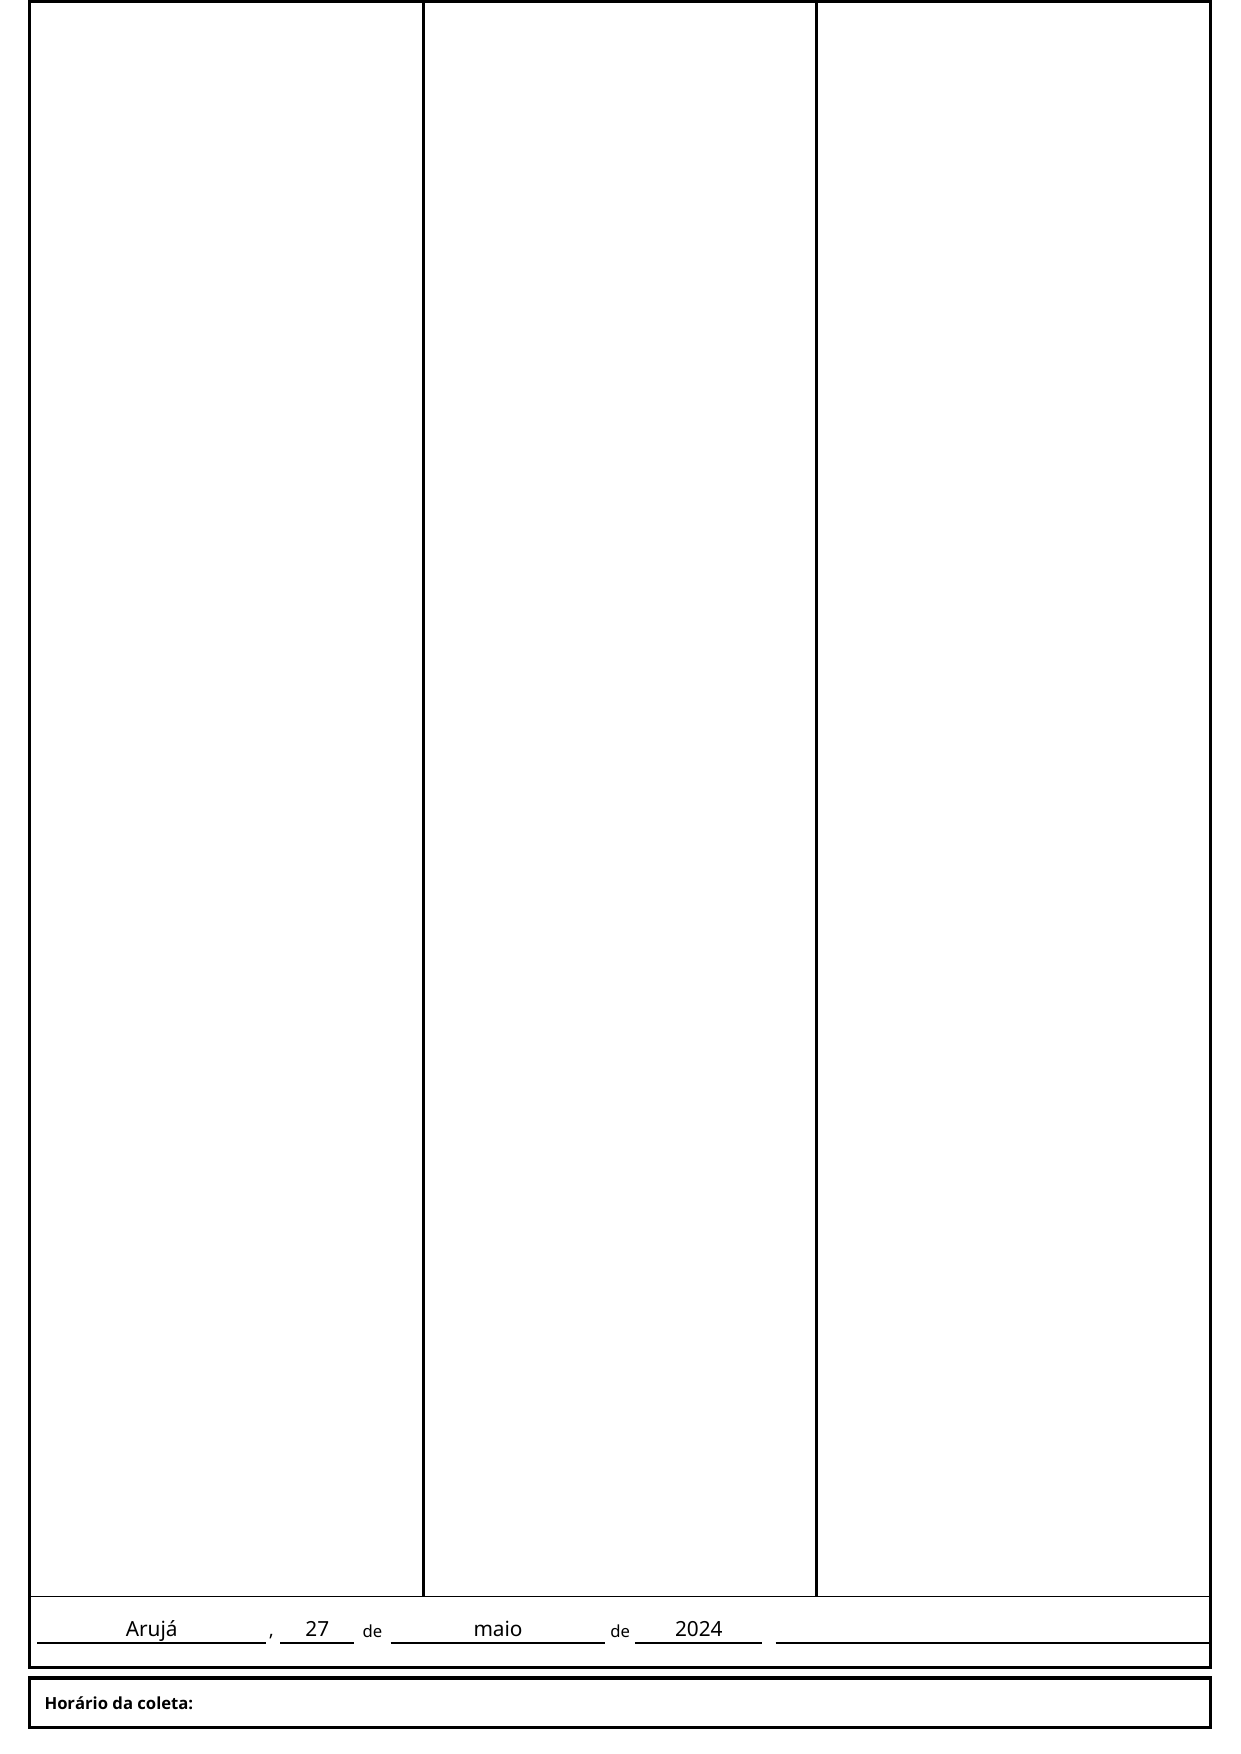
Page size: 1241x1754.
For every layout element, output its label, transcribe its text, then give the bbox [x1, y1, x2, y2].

table_cell [776, 1644, 1209, 1666]
table_cell [391, 1644, 605, 1666]
table_cell [762, 1597, 776, 1666]
table_cell 2024 [635, 1597, 762, 1642]
table_cell QR877475999BR SY477068226BR QR876403845BR QR876244469BR QR877847868BR QR877832157BR QR876306375BR QR876264525BR QR877459934BR SY477040695BR QR877397024BR SY475642021BR SY477040316BR SY477082072BR QR876480207BR QR877414323BR QR876464306BR SY477116978BR SY477064241BR SY477016507BR QR877434345BR QR877860348BR SY477092185BR SY477049607BR SY475663018BR SY477061982BR QR876400711BR QR877450674BR QR877866195BR QR877828285BR QR877432962BR QR877389218BR QR876461891BR QR876482596BR SY477045980BR SY477128154BR SY477102276BR SY475592033BR QR877829484BR QR876480153BR QR877855440BR QR877469928BR QR877429549BR QR876462747BR QR876459629BR QR877405627BR SY477179712BR QR878230326BR SY477146572BR SY477169030BR QR877841406BR QR876427952BR SY475670141BR QR876432008BR SY475639889BR QR877456270BR QR877916237BR QR878571617BR QR877406485BR SY475671836BR QR878179309BR QR877898723BR QR876415305BR SY475659591BR QR878557080BR SY478558098BR QR878237995BR SY477165466BR SY477157535BR QR878186358BR SY475643407BR QR877445158BR SY477030778BR SY477055616BR SY477112579BR SY477111180BR SY477090374BR SY475640391BR SY477056174BR SY475569905BR QR877473114BR QR876410395BR SY475656312BR SY477022873BR SY477162924BR SY477173241BR SY478577018BR QR877425312BR SY475525161BR QR876301104BR QR876060125BR SY475637534BR SY475562133BR QR876304627BR QR877483519BR QR876447064BR SY477009758BR QR876469250BR SY477035130BR SY475670787BR QR876413114BR SY477082378BR SY475646329BR QR876251155BR QR878228398BR SY475562663BR QR876302025BR QR876258967BR SY475539466BR QR876243211BR QR877394972BR [425, 3, 815, 1596]
table_cell Horário da coleta: [31, 1680, 1209, 1726]
table_cell [37, 1644, 266, 1666]
table_cell Arujá [37, 1597, 266, 1642]
table_cell de [605, 1597, 635, 1642]
table_cell [280, 1644, 354, 1666]
table_cell maio [391, 1597, 605, 1642]
table_cell [30, 1669, 1058, 1676]
table_cell [31, 1642, 37, 1666]
table_cell [354, 1642, 391, 1666]
table_cell [266, 1642, 280, 1666]
table_cell , [266, 1597, 280, 1642]
table_cell 27 [280, 1597, 354, 1642]
table_cell [31, 1597, 37, 1642]
table_cell [605, 1642, 635, 1666]
table_cell SY477118072BR QR877453494BR QR876398933BR QR877863256BR QR876409446BR QR876463098BR QR877420672BR SY475587458BR QR876485116BR QR877420160BR SY477029704BR SY475635975BR SY477088954BR QR877427786BR QR876433842BR QR876415897BR SY475594842BR QR876426223BR QR877886950BR SY475565979BR QR877872902BR QR876448881BR QR876429600BR QR876386983BR QR877387013BR SY475586188BR QR876079988BR SY475595499BR SY475585770BR QR875668325BR SY475556861BR SY475572515BR SY475571016BR QR876095186BR QR875670690BR SY477134035BR QR876218614BR SY477135022BR QR876010968BR QR876050600BR QR877867111BR SY475554636BR QR876093389BR SY475673412BR SY475652664BR SY475584730BR QR875689943BR QR875682622BR QR875678755BR SY475574233BR SY475543704BR SY475652182BR SY475648506BR SY477102421BR SY477120093BR SY477178941BR QR877879273BR SY477170381BR SY477145078BR QR877850972BR QR878211565BR SY475628268BR QR876272796BR SY477157941BR QR878213040BR QR878233781BR QR876268615BR QR875666633BR SY477185885BR SY477099444BR QR876390965BR QR876393352BR SY475523364BR SY477135455BR SY475559094BR SY475549392BR SY475641539BR SY477190355BR SY477008029BR QR876453436BR QR877902290BR QR876461477BR SY477191801BR SY477180392BR QR878190905BR SY477162500BR SY478587063BR QR876278079BR SY477034094BR QR876303900BR SY478590495BR SY478574025BR SY477026402BR QR876023082BR QR876473965BR SY477048500BR QR877415893BR QR876070357BR QR875670575BR QR876450165BR SY475618929BR QR877865725BR QR876040505BR QR878583164BR QR084682425BR DQ963068573BR SY475585695BR QR084682306BR QR876450488BR QR876085904BR QR876436588BR QR876426965BR [818, 3, 1209, 1596]
table_cell [776, 1597, 1209, 1642]
table_cell SY475583822BR QR876089407BR SY475546440BR SY477007709BR QR877880585BR QR875667877BR SY475531785BR SY477133675BR QR877893788BR SY477137916BR QR877895421BR SY475560557BR QR876041727BR QR876012969BR SY477130011BR QR877469534BR QR876447095BR SY477066551BR QR877871306BR QR876446744BR QR877408787BR QR877828135BR QR876392839BR SY477067747BR SY475530436BR QR876463977BR QR877827700BR SY477047946BR SY475612824BR SY477022649BR QR876479107BR SY477085445BR SY475583062BR QR877449129BR SY477063285BR QR877432295BR QQ954723179BR QQ954724041BR QQ954724055BR QQ954724090BR QQ954724130BR QQ954724126BR QQ954724109BR QQ954724069BR QQ954724086BR SY475658415BR SY475585973BR 43468461738 SY475573900BR QR877889219BR SY475519002BR QR875680405BR QR876056505BR QR876088905BR DQ949412995BR SY475550152BR SY475633634BR QR876400699BR QR876053141BR QR876032756BR QR876449771BR QR876009443BR SY475526462BR SY475639929BR QR876234909BR QR877820057BR QR876068469BR QR876236365BR QR876236365BR QR876215697BR SY475593983BR QR876022507BR QR876274871BR QR876093619BR QR876044768BR QR876303547BR QR876012495BR QR876045128BR QR877893156BR SY477154137BR SY478594210BR SY478580710BR QR878553644BR QR877908200BR SY477198699BR SY477178615BR SY477041705BR QR876086184BR SY475619116BR SY475549335BR QR875657375BR SY475526241BR SY478564371BR QR878541751BR QR876399409BR QR876464195BR QR876447360BR SY477072455BR QR875655794BR QR876108959BR QR877846519BR SY477158244BR QR878549914BR QR876289346BR QR878579641BR SY477008973BR SY478586006BR SY477140787BR SY477111255BR QR877892371BR QR877479015BR SY477025163BR QR877879865BR QR877485850BR SY475636817BR [31, 3, 422, 1596]
table_cell [635, 1644, 762, 1666]
table_cell [1058, 1669, 1211, 1676]
table_cell de [354, 1597, 391, 1642]
